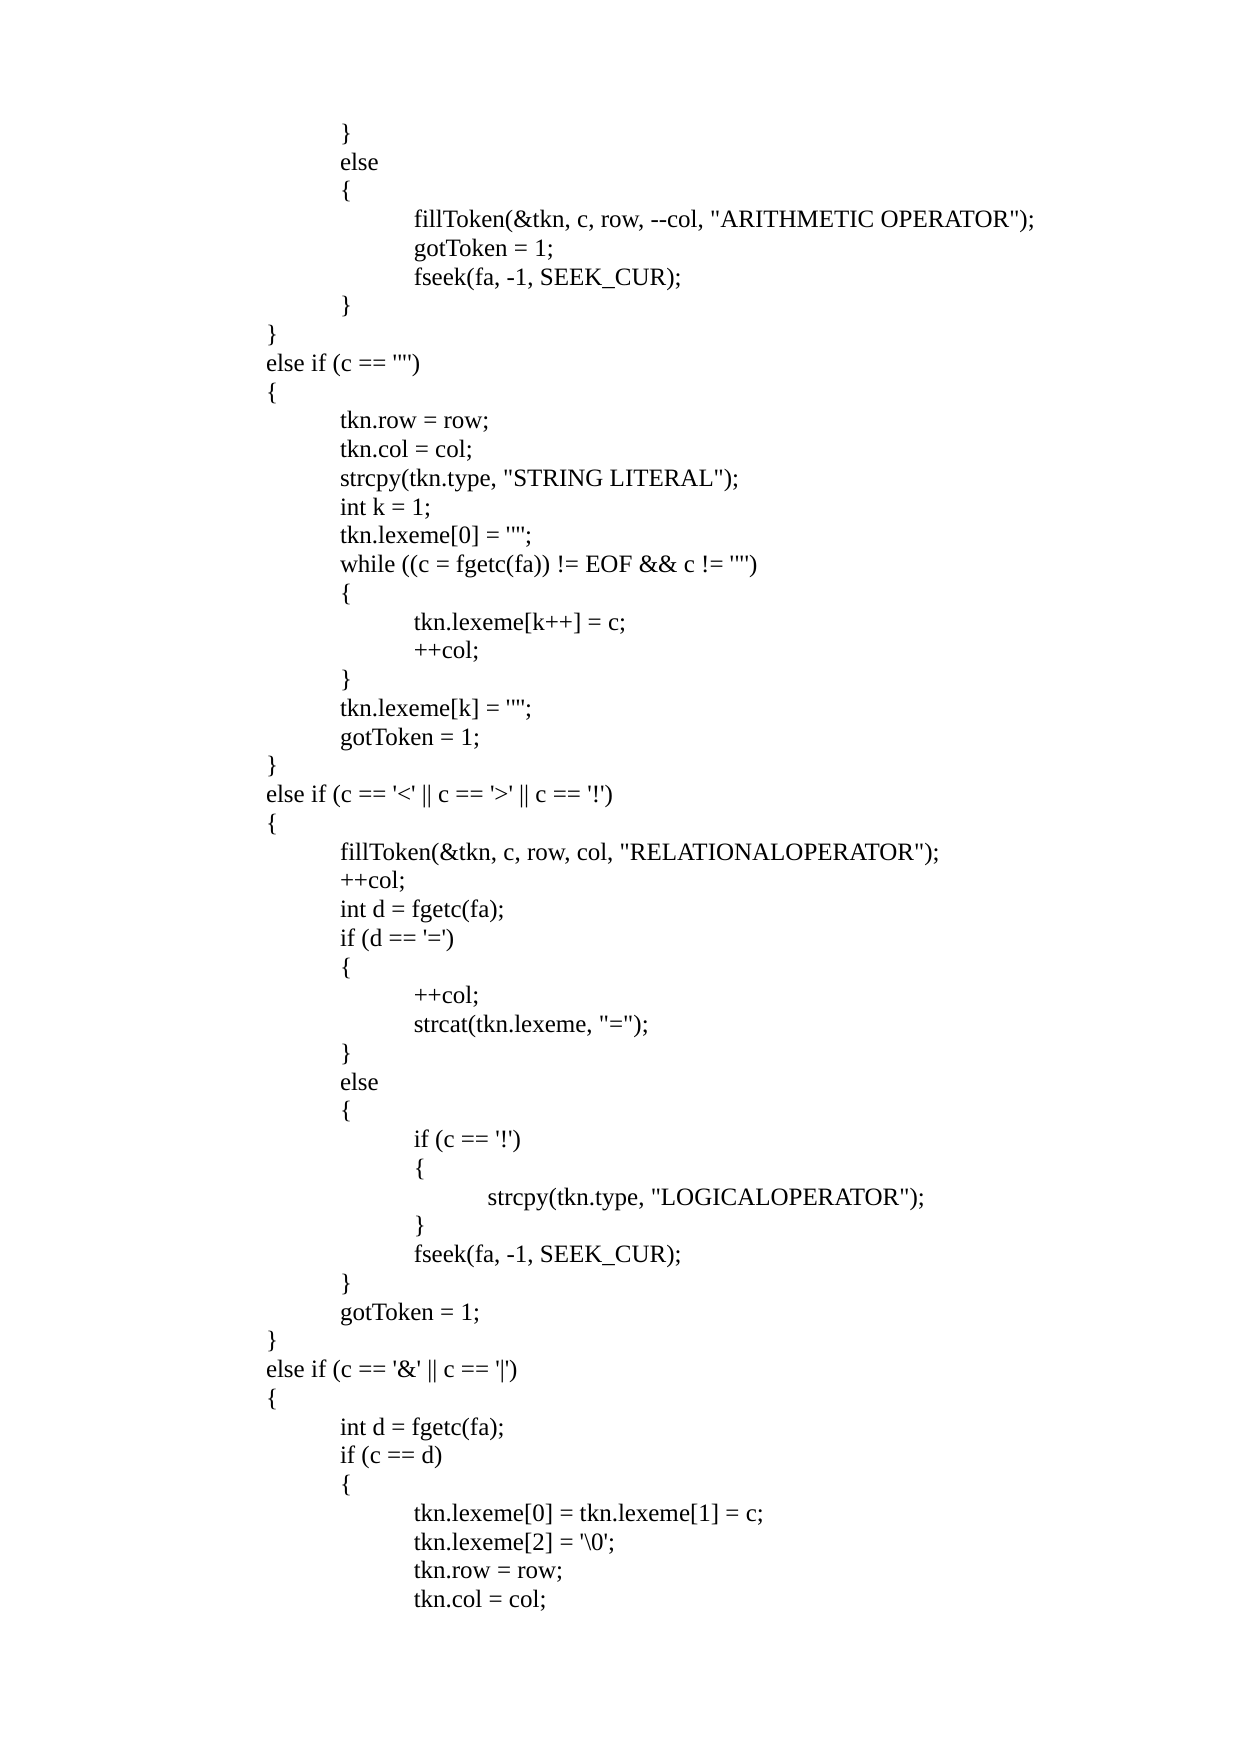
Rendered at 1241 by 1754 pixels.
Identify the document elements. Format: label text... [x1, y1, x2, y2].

text tkn.lexeme[2] = '\0'; [118, 1527, 1122, 1556]
text if (d == '=') [118, 923, 1122, 952]
text tkn.lexeme[k] = '"'; [118, 693, 1122, 722]
text int d = fgetc(fa); [118, 894, 1122, 923]
text fillToken(&tkn, c, row, --col, "ARITHMETIC OPERATOR"); [118, 204, 1122, 233]
text } [118, 118, 1122, 147]
text else [118, 147, 1122, 176]
text { [118, 176, 1122, 204]
text fseek(fa, -1, SEEK_CUR); [118, 1239, 1122, 1268]
text fseek(fa, -1, SEEK_CUR); [118, 262, 1122, 291]
text strcpy(tkn.type, "LOGICALOPERATOR"); [118, 1182, 1122, 1211]
text ++col; [118, 866, 1122, 894]
text int d = fgetc(fa); [118, 1412, 1122, 1441]
text else [118, 1067, 1122, 1096]
text ++col; [118, 636, 1122, 664]
text } [118, 1038, 1122, 1067]
text { [118, 578, 1122, 607]
text strcpy(tkn.type, "STRING LITERAL"); [118, 463, 1122, 492]
text { [118, 1469, 1122, 1498]
text { [118, 1153, 1122, 1182]
text tkn.col = col; [118, 434, 1122, 463]
text tkn.row = row; [118, 406, 1122, 434]
text while ((c = fgetc(fa)) != EOF && c != '"') [118, 549, 1122, 578]
text if (c == '!') [118, 1124, 1122, 1153]
text { [118, 1096, 1122, 1124]
text tkn.lexeme[k++] = c; [118, 607, 1122, 636]
text { [118, 1383, 1122, 1412]
text gotToken = 1; [118, 722, 1122, 751]
text { [118, 377, 1122, 406]
text } [118, 319, 1122, 348]
text else if (c == '&' || c == '|') [118, 1354, 1122, 1383]
text } [118, 1211, 1122, 1239]
text tkn.row = row; [118, 1556, 1122, 1584]
text } [118, 1326, 1122, 1354]
text } [118, 664, 1122, 693]
text tkn.col = col; [118, 1584, 1122, 1613]
text if (c == d) [118, 1441, 1122, 1469]
text { [118, 952, 1122, 981]
text strcat(tkn.lexeme, "="); [118, 1009, 1122, 1038]
text else if (c == '"') [118, 348, 1122, 377]
text { [118, 808, 1122, 837]
text fillToken(&tkn, c, row, col, "RELATIONALOPERATOR"); [118, 837, 1122, 866]
text else if (c == '<' || c == '>' || c == '!') [118, 779, 1122, 808]
text ++col; [118, 981, 1122, 1009]
text gotToken = 1; [118, 1297, 1122, 1326]
text } [118, 291, 1122, 319]
text tkn.lexeme[0] = '"'; [118, 521, 1122, 549]
text int k = 1; [118, 492, 1122, 521]
text } [118, 751, 1122, 779]
text tkn.lexeme[0] = tkn.lexeme[1] = c; [118, 1498, 1122, 1527]
text gotToken = 1; [118, 233, 1122, 262]
text } [118, 1268, 1122, 1297]
